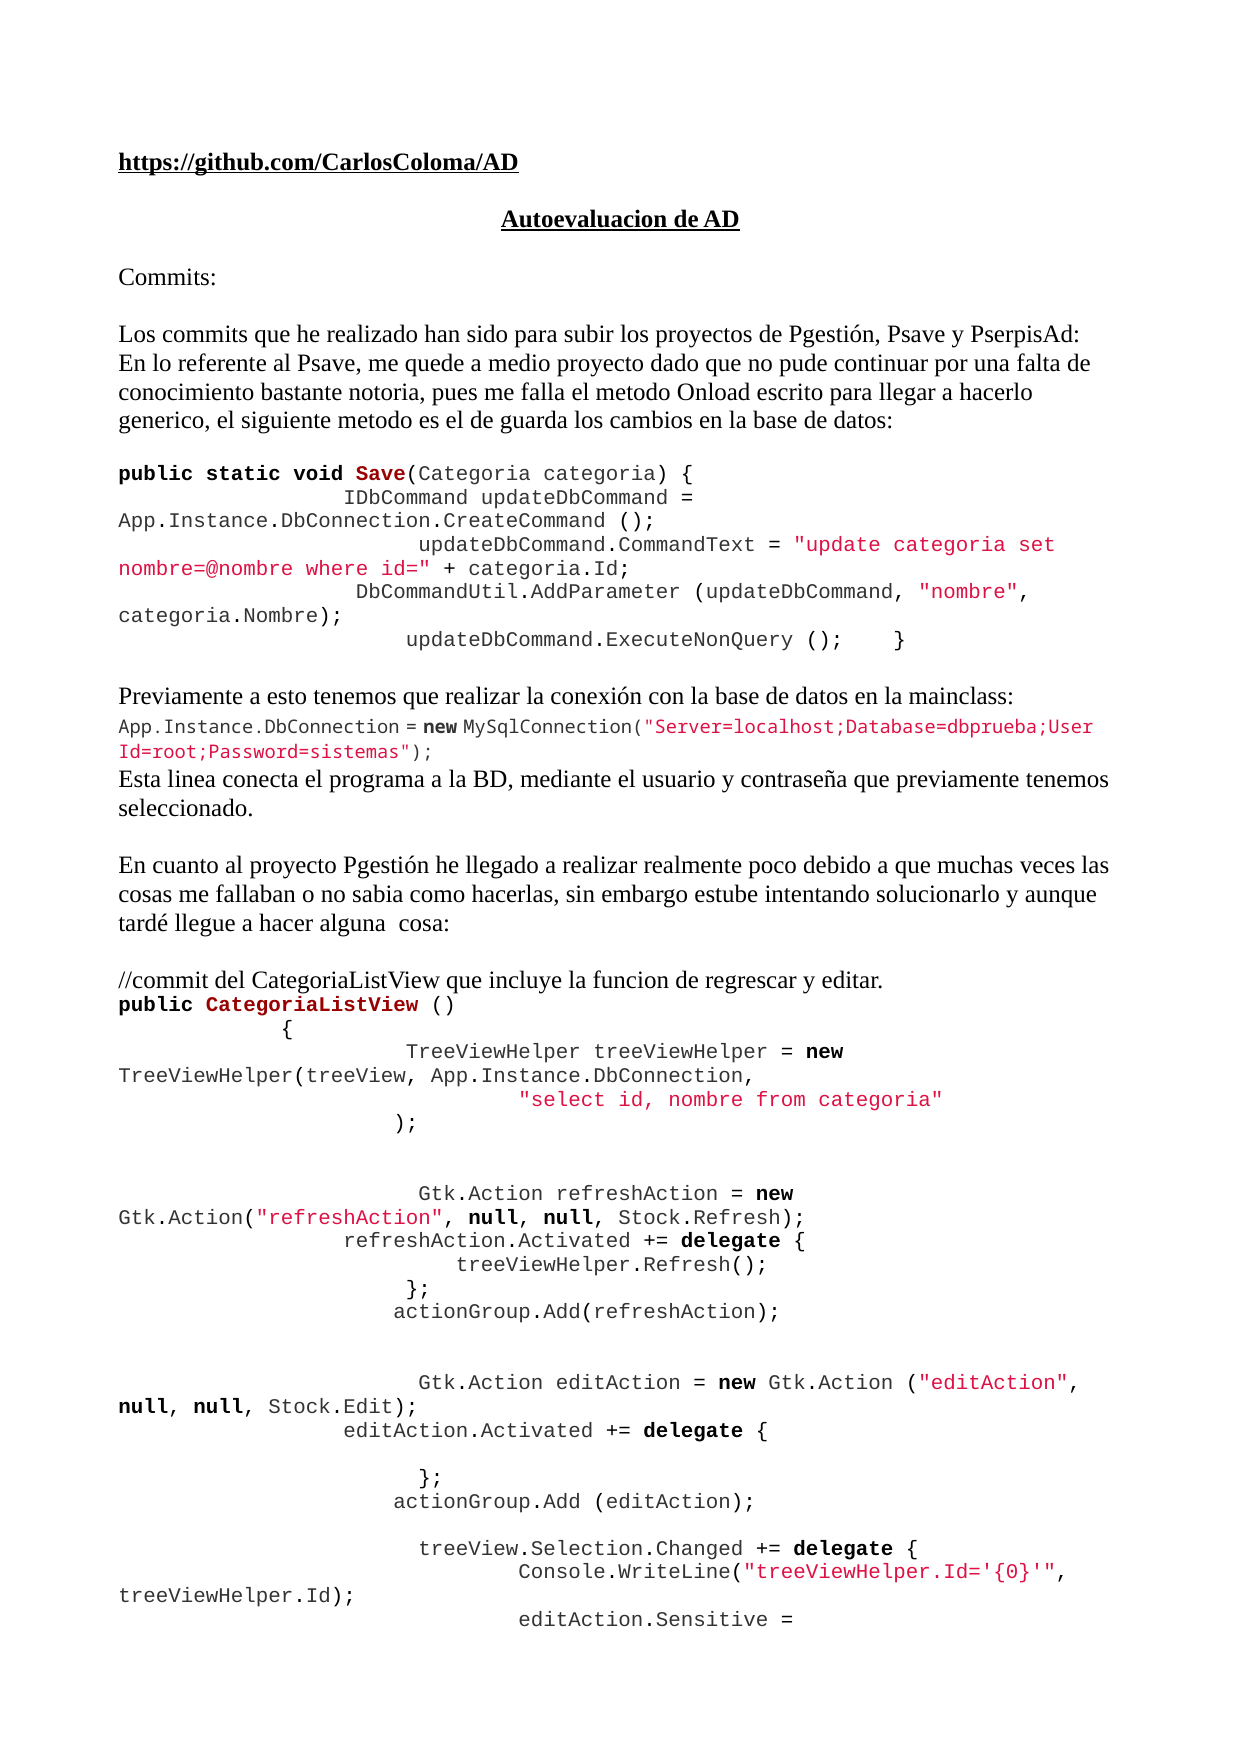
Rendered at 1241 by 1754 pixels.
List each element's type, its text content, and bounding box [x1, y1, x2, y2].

text En lo referente al Psave, me quede a medio proyecto dado que no pude continuar por una falta de conocimiento bastante notoria, pues me falla el metodo Onload escrito para llegar a hacerlo generico, el siguiente metodo es el de guarda los cambios en la base de datos: [118, 348, 1122, 434]
text actionGroup.Add(refreshAction); [118, 1301, 1122, 1325]
text Gtk.Action editAction = new Gtk.Action ("editAction", null, null, Stock.Edit); [118, 1372, 1122, 1420]
text "select id, nombre from categoria" [118, 1089, 1122, 1112]
text updateDbCommand.CommandText = "update categoria set nombre=@nombre where id=" + categoria.Id; [118, 534, 1122, 581]
text editAction.Activated += delegate { [118, 1420, 1122, 1443]
text Autoevaluacion de AD [118, 204, 1122, 233]
text ); [118, 1112, 1122, 1136]
text Previamente a esto tenemos que realizar la conexión con la base de datos en la mainclass: [118, 681, 1122, 710]
text public CategoriaListView () [118, 994, 1122, 1018]
text }; [118, 1278, 1122, 1301]
text App.Instance.DbConnection = new MySqlConnection("Server=localhost;Database=dbprueba;User Id=root;Password=sistemas"); [118, 710, 1122, 764]
text TreeViewHelper treeViewHelper = new TreeViewHelper(treeView, App.Instance.DbConnection, [118, 1041, 1122, 1089]
text En cuanto al proyecto Pgestión he llegado a realizar realmente poco debido a que muchas veces las cosas me fallaban o no sabia como hacerlas, sin embargo estube intentando solucionarlo y aunque tardé llegue a hacer alguna cosa: [118, 850, 1122, 937]
text treeViewHelper.Refresh(); [118, 1254, 1122, 1278]
text updateDbCommand.ExecuteNonQuery (); } [118, 629, 1122, 652]
text treeView.Selection.Changed += delegate { [118, 1538, 1122, 1562]
text editAction.Sensitive = [118, 1609, 1122, 1632]
text public static void Save(Categoria categoria) { [118, 463, 1122, 487]
text actionGroup.Add (editAction); [118, 1491, 1122, 1514]
text }; [118, 1467, 1122, 1491]
text Console.WriteLine("treeViewHelper.Id='{0}'", treeViewHelper.Id); [118, 1562, 1122, 1609]
text Gtk.Action refreshAction = new Gtk.Action("refreshAction", null, null, Stock.Refresh); [118, 1183, 1122, 1231]
text Los commits que he realizado han sido para subir los proyectos de Pgestión, Psave y PserpisAd: [118, 319, 1122, 348]
text DbCommandUtil.AddParameter (updateDbCommand, "nombre", categoria.Nombre); [118, 581, 1122, 629]
text IDbCommand updateDbCommand = App.Instance.DbConnection.CreateCommand (); [118, 487, 1122, 534]
text //commit del CategoriaListView que incluye la funcion de regrescar y editar. [118, 965, 1122, 994]
text Commits: [118, 262, 1122, 291]
text refreshAction.Activated += delegate { [118, 1231, 1122, 1254]
text https://github.com/CarlosColoma/AD [118, 147, 1122, 176]
text { [118, 1018, 1122, 1041]
text Esta linea conecta el programa a la BD, mediante el usuario y contraseña que previamente tenemos seleccionado. [118, 764, 1122, 822]
